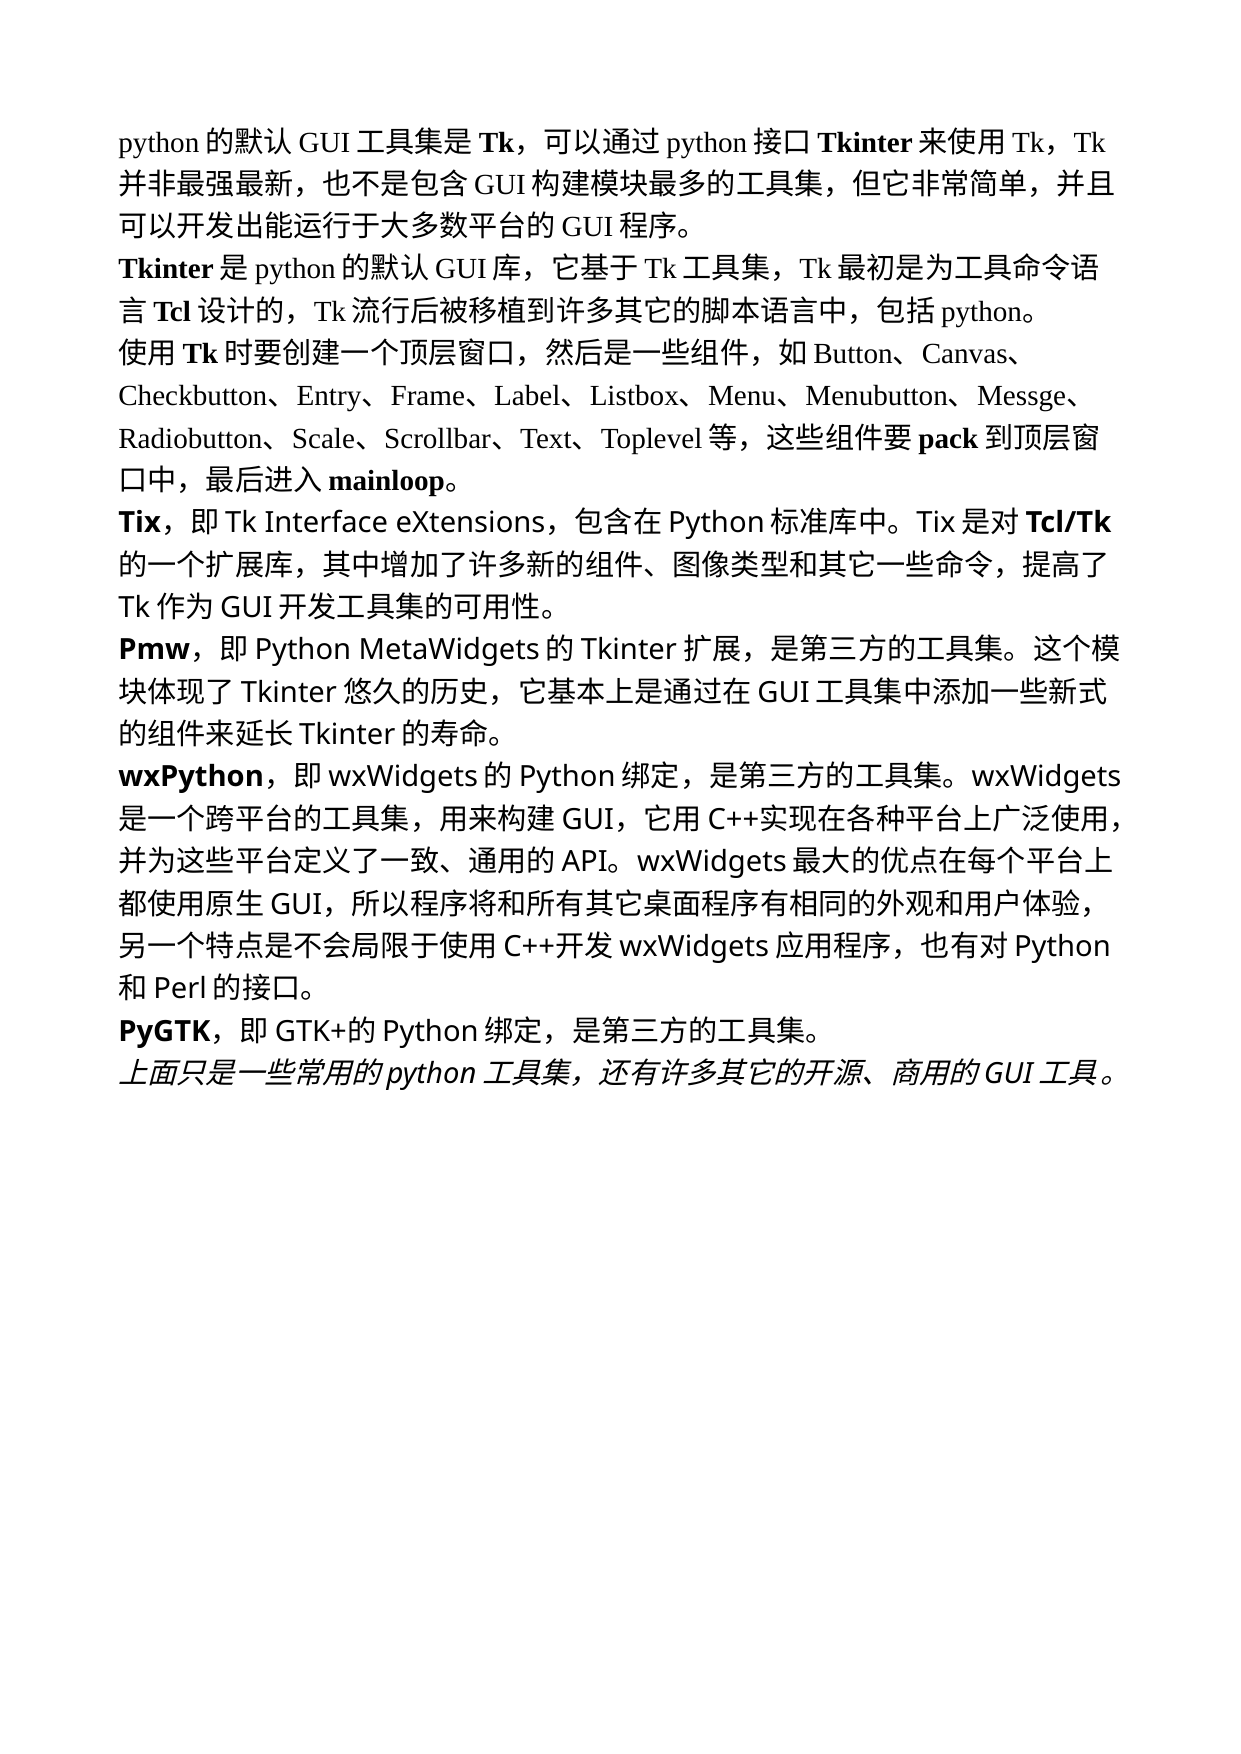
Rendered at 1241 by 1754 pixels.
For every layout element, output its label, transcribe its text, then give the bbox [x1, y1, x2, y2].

text Checkbutton、Entry、Frame、Label、Listbox、Menu、Menubutton、Messge、 [118, 372, 1122, 414]
text Pmw，即Python MetaWidgets的Tkinter扩展，是第三方的工具集。这个模块体现了Tkinter悠久的历史，它基本上是通过在GUI工具集中添加一些新式的组件来延长Tkinter的寿命。 [118, 626, 1122, 753]
text Tix，即Tk Interface eXtensions，包含在Python标准库中。Tix是对Tcl/Tk的一个扩展库，其中增加了许多新的组件、图像类型和其它一些命令，提高了Tk作为GUI开发工具集的可用性。 [118, 499, 1122, 626]
text wxPython，即wxWidgets的Python绑定，是第三方的工具集。wxWidgets是一个跨平台的工具集，用来构建GUI，它用C++实现在各种平台上广泛使用，并为这些平台定义了一致、通用的API。wxWidgets最大的优点在每个平台上都使用原生GUI，所以程序将和所有其它桌面程序有相同的外观和用户体验，另一个特点是不会局限于使用C++开发wxWidgets应用程序，也有对Python和Perl的接口。 [118, 753, 1122, 1007]
text Tkinter是python的默认GUI库，它基于Tk工具集，Tk最初是为工具命令语言Tcl设计的，Tk流行后被移植到许多其它的脚本语言中，包括python。 [118, 245, 1122, 329]
text 上面只是一些常用的python工具集，还有许多其它的开源、商用的GUI工具。 [118, 1050, 1122, 1092]
text python的默认GUI工具集是Tk，可以通过python接口Tkinter来使用Tk，Tk并非最强最新，也不是包含GUI构建模块最多的工具集，但它非常简单，并且可以开发出能运行于大多数平台的GUI程序。 [118, 118, 1122, 245]
text Radiobutton、Scale、Scrollbar、Text、Toplevel等，这些组件要pack到顶层窗口中，最后进入mainloop。 [118, 414, 1122, 499]
text PyGTK，即GTK+的Python绑定，是第三方的工具集。 [118, 1007, 1122, 1050]
text 使用Tk时要创建一个顶层窗口，然后是一些组件，如Button、Canvas、 [118, 329, 1122, 372]
